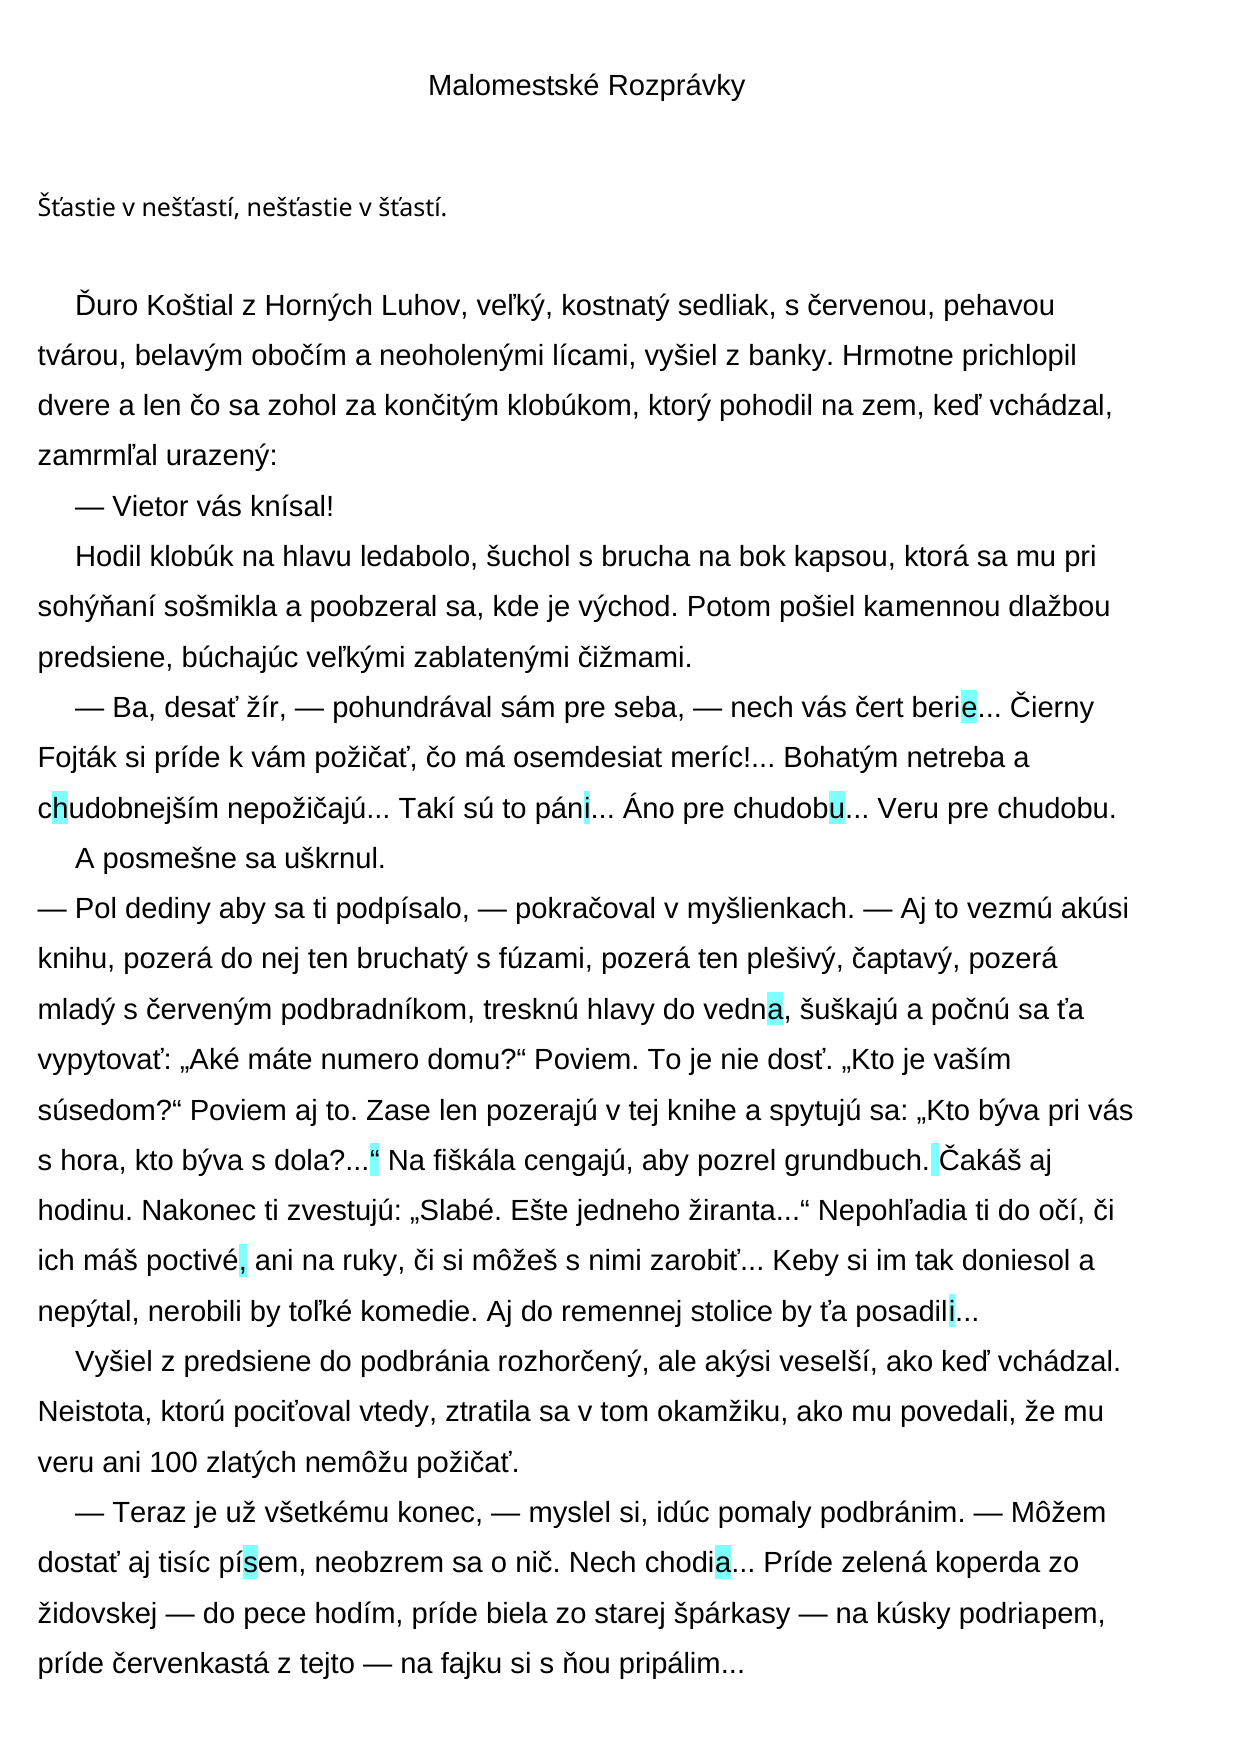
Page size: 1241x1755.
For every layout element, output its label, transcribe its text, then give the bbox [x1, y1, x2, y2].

text — Teraz je už všetkému konec, — myslel si, idúc pomaly podbránim. — Môžem dostať aj tisíc písem, neobzrem sa o nič. Nech chodia... Príde zelená koperda zo židovskej — do pece hodím, príde biela zo starej špárkasy — na kúsky podria­pem, príde červenkastá z tejto — na fajku si s ňou pripálim... [37, 1495, 1136, 1679]
title Malomestské Rozprávky [37, 68, 1136, 101]
subtitle Šťastie v nešťastí, nešťastie v šťastí. [37, 190, 1136, 224]
text — Ba, desať žír, — pohundrával sám pre seba, — nech vás čert berie... Čierny Fojták si príde k vám požičať, čo má osemdesiat meríc!... Bohatým netreba a chudobnejším nepožičajú... Takí sú to páni... Áno pre chudobu... Veru pre chudobu. [37, 690, 1136, 824]
text — Vietor vás knísal! [37, 489, 1136, 522]
text — Pol dediny aby sa ti podpísalo, — pokračoval v myšlienkach. — Aj to vezmú akúsi knihu, pozerá do nej ten bruchatý s fúzami, pozerá ten plešivý, čaptavý, pozerá mladý s červeným pod­bradníkom, tresknú hlavy do vedna, šuškajú a počnú sa ťa vypytovať: „Aké máte numero domu?“ Poviem. To je nie dosť. „Kto je vaším súsedom?“ Poviem aj to. Zase len pozerajú v tej knihe a spytujú sa: „Kto býva pri vás s hora, kto býva s dola?...“ Na fiškála cengajú, aby pozrel grundbuch. Čakáš aj hodinu. Nakonec ti zvestujú: „Slabé. Ešte jedneho žiranta...“ Nepohľadia ti do očí, či ich máš poctivé, ani na ruky, či si môžeš s nimi zarobiť... Keby si im tak doniesol a nepýtal, ne­robili by toľké komedie. Aj do remennej stolice by ťa posadili... [37, 891, 1136, 1327]
text Ďuro Koštial z Horných Luhov, veľký, kostnatý sedliak, s červenou, pehavou tvárou, belavým obočím a neoholenými lícami, vyšiel z banky. Hrmotne prichlopil dvere a len čo sa zohol za končitým klobúkom, ktorý pohodil na zem, keď vchádzal, zamrmľal urazený: [37, 287, 1136, 472]
text A posmešne sa uškrnul. [37, 841, 1136, 874]
text Vyšiel z predsiene do podbránia rozhorčený, ale akýsi veselší, ako keď vchádzal. Neistota, ktorú pociťoval vtedy, ztratila sa v tom okamžiku, ako mu povedali, že mu veru ani 100 zlatých nemôžu požičať. [37, 1344, 1136, 1478]
text Hodil klobúk na hlavu ledabolo, šuchol s brucha na bok kapsou, ktorá sa mu pri sohýňaní sošmikla a poobzeral sa, kde je východ. Potom pošiel ka­mennou dlažbou predsiene, búchajúc veľkými zabla­tenými čižmami. [37, 539, 1136, 673]
